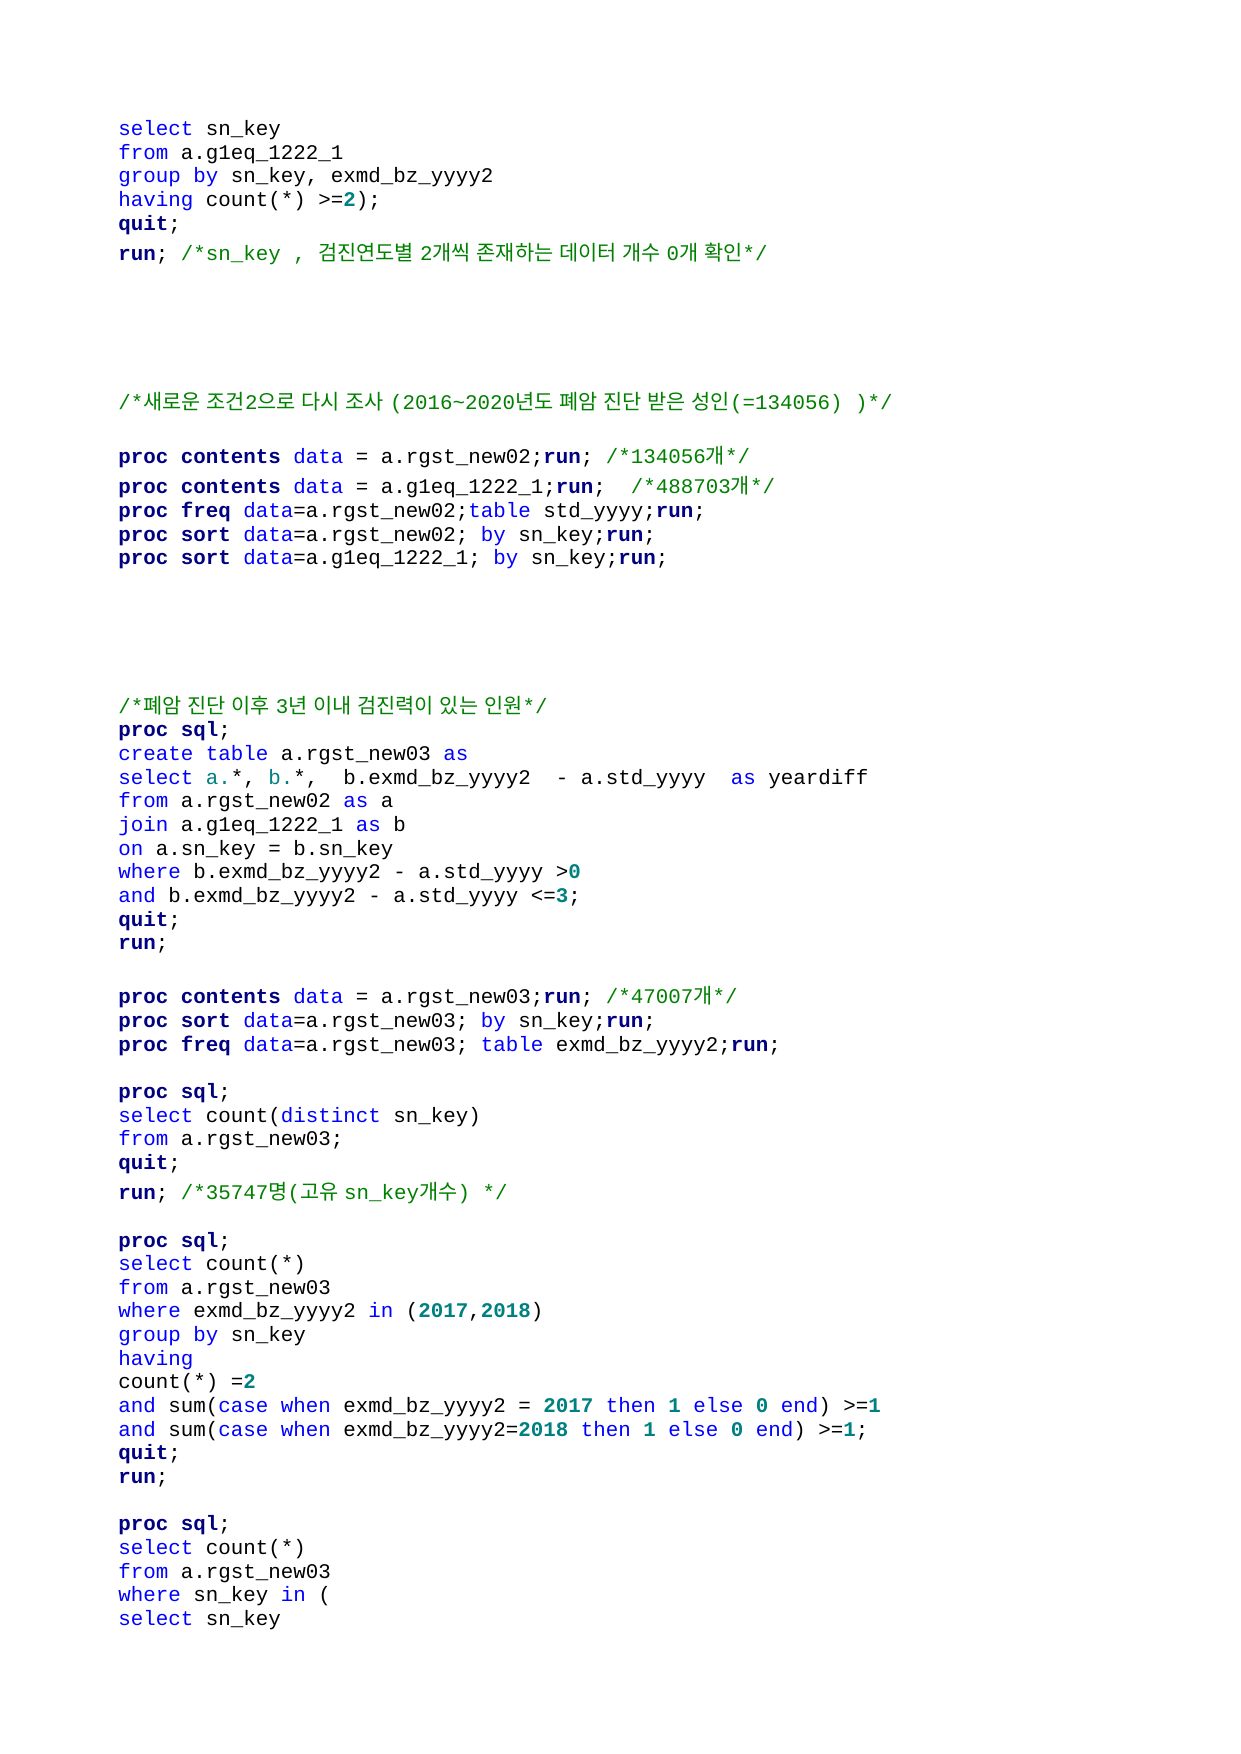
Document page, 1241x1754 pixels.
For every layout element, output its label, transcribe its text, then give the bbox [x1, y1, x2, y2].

text proc freq data=a.rgst_new02;table std_yyyy;run; [118, 500, 1122, 523]
text /*폐암 진단 이후 3년 이내 검진력이 있는 인원*/ [118, 689, 1122, 719]
text select count(distinct sn_key) [118, 1104, 1122, 1128]
text from a.g1eq_1222_1 [118, 142, 1122, 165]
text select a.*, b.*, b.exmd_bz_yyyy2 - a.std_yyyy as yeardiff [118, 767, 1122, 790]
text join a.g1eq_1222_1 as b [118, 814, 1122, 838]
text and b.exmd_bz_yyyy2 - a.std_yyyy <=3; [118, 885, 1122, 909]
text having [118, 1348, 1122, 1371]
text quit; [118, 213, 1122, 236]
text select count(*) [118, 1253, 1122, 1277]
text /*새로운 조건2으로 다시 조사 (2016~2020년도 폐암 진단 받은 성인(=134056) )*/ [118, 385, 1122, 415]
text run; /*sn_key , 검진연도별 2개씩 존재하는 데이터 개수 0개 확인*/ [118, 236, 1122, 267]
text proc freq data=a.rgst_new03; table exmd_bz_yyyy2;run; [118, 1034, 1122, 1057]
text proc sort data=a.rgst_new03; by sn_key;run; [118, 1010, 1122, 1034]
text proc sql; [118, 719, 1122, 743]
text run; /*35747명(고유 sn_key개수) */ [118, 1176, 1122, 1206]
text where b.exmd_bz_yyyy2 - a.std_yyyy >0 [118, 861, 1122, 885]
text having count(*) >=2); [118, 189, 1122, 213]
text proc contents data = a.rgst_new03;run; /*47007개*/ [118, 979, 1122, 1010]
text where exmd_bz_yyyy2 in (2017,2018) [118, 1301, 1122, 1324]
text select sn_key [118, 118, 1122, 142]
text quit; [118, 909, 1122, 932]
text quit; [118, 1442, 1122, 1466]
text select count(*) [118, 1537, 1122, 1561]
text and sum(case when exmd_bz_yyyy2=2018 then 1 else 0 end) >=1; [118, 1419, 1122, 1442]
text count(*) =2 [118, 1371, 1122, 1395]
text proc sql; [118, 1081, 1122, 1104]
text proc contents data = a.rgst_new02;run; /*134056개*/ [118, 439, 1122, 469]
text quit; [118, 1152, 1122, 1176]
text on a.sn_key = b.sn_key [118, 838, 1122, 861]
text run; [118, 1466, 1122, 1490]
text and sum(case when exmd_bz_yyyy2 = 2017 then 1 else 0 end) >=1 [118, 1395, 1122, 1419]
text select sn_key [118, 1608, 1122, 1632]
text proc sort data=a.g1eq_1222_1; by sn_key;run; [118, 547, 1122, 571]
text where sn_key in ( [118, 1584, 1122, 1608]
text create table a.rgst_new03 as [118, 743, 1122, 767]
text proc sql; [118, 1513, 1122, 1537]
text proc sort data=a.rgst_new02; by sn_key;run; [118, 523, 1122, 547]
text run; [118, 932, 1122, 956]
text group by sn_key, exmd_bz_yyyy2 [118, 165, 1122, 189]
text from a.rgst_new03; [118, 1128, 1122, 1152]
text group by sn_key [118, 1324, 1122, 1348]
text from a.rgst_new03 [118, 1561, 1122, 1584]
text proc sql; [118, 1229, 1122, 1253]
text from a.rgst_new03 [118, 1277, 1122, 1301]
text proc contents data = a.g1eq_1222_1;run; /*488703개*/ [118, 469, 1122, 500]
text from a.rgst_new02 as a [118, 790, 1122, 814]
